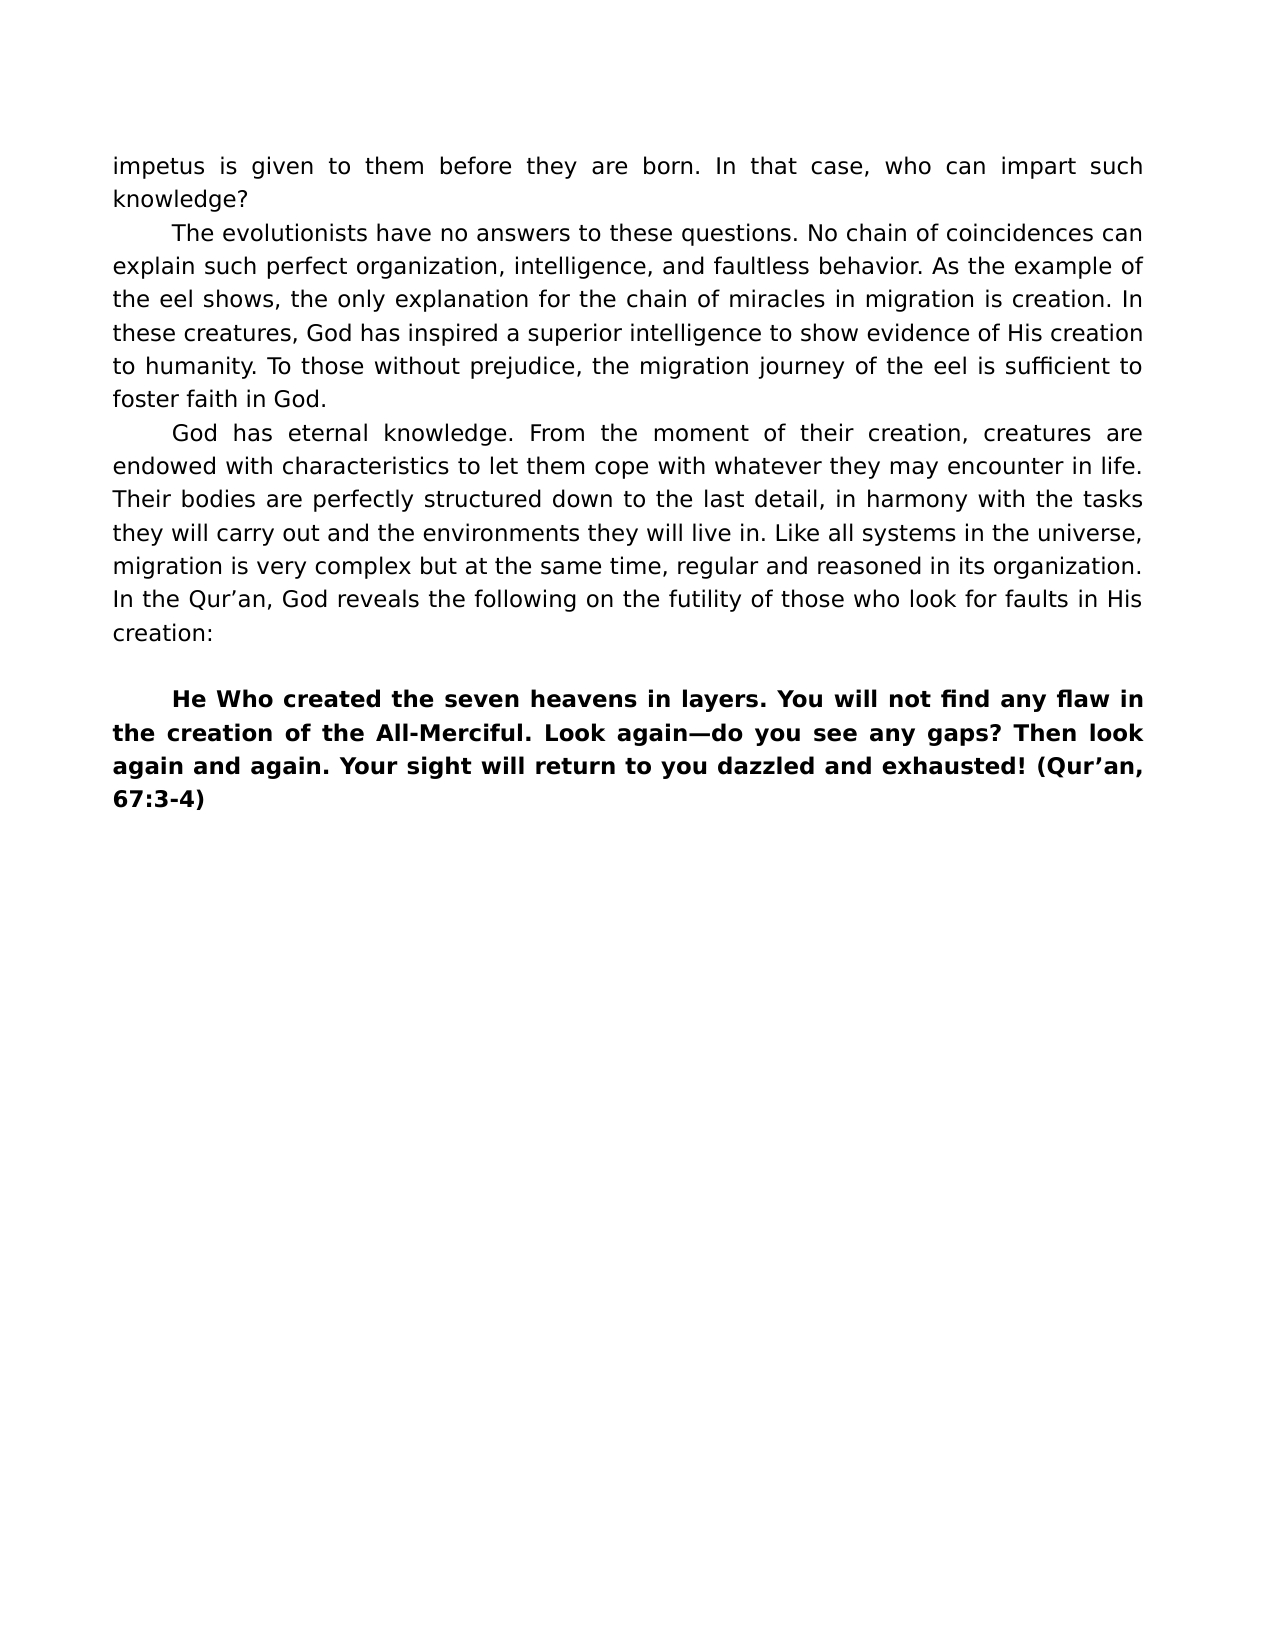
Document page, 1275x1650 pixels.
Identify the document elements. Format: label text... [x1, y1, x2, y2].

text He Who created the seven heavens in layers. You will not find any flaw in the creation of the All-Merciful. Look again—do you see any gaps? Then look again and again. Your sight will return to you dazzled and exhausted! (Qur’an, 67:3-4) [112, 681, 1145, 814]
text impetus is given to them before they are born. In that case, who can impart such knowledge? [112, 148, 1145, 214]
text The evolutionists have no answers to these questions. No chain of coincidences can explain such perfect organization, intelligence, and faultless behavior. As the example of the eel shows, the only explanation for the chain of miracles in migration is creation. In these creatures, God has inspired a superior intelligence to show evidence of His creation to humanity. To those without prejudice, the migration journey of the eel is sufficient to foster faith in God. [112, 214, 1145, 414]
text God has eternal knowledge. From the moment of their creation, creatures are endowed with characteristics to let them cope with whatever they may encounter in life. Their bodies are perfectly structured down to the last detail, in harmony with the tasks they will carry out and the environments they will live in. Like all systems in the universe, migration is very complex but at the same time, regular and reasoned in its organization. In the Qur’an, God reveals the following on the futility of those who look for faults in His creation: [112, 414, 1145, 648]
